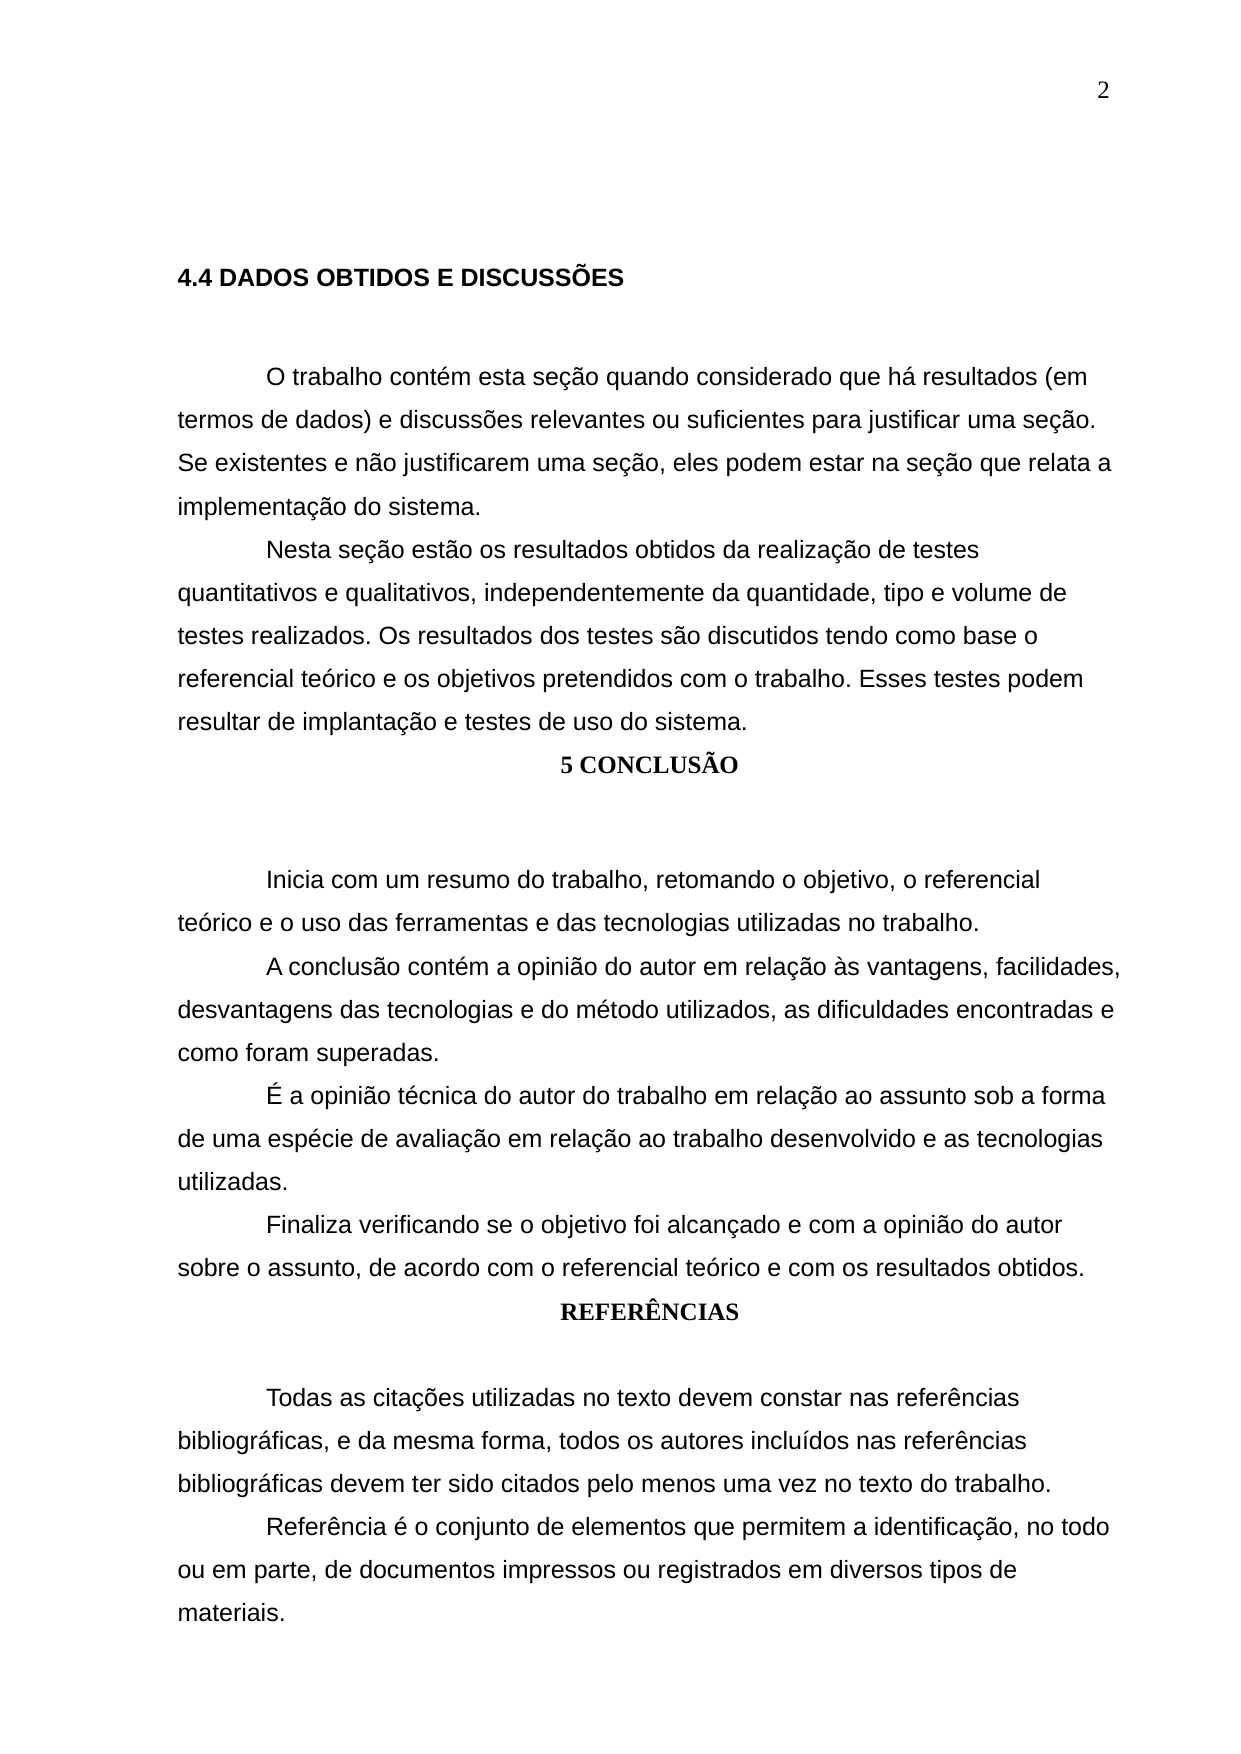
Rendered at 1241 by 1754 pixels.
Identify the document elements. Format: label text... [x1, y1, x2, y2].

subtitle 5 CONCLUSÃO [177, 750, 1122, 779]
text Todas as citações utilizadas no texto devem constar nas referências bibliográficas, e da mesma forma, todos os autores incluídos nas referências bibliográficas devem ter sido citados pelo menos uma vez no texto do trabalho. [177, 1383, 1122, 1498]
text Referência é o conjunto de elementos que permitem a identificação, no todo ou em parte, de documentos impressos ou registrados em diversos tipos de materiais. [177, 1512, 1122, 1627]
text A conclusão contém a opinião do autor em relação às vantagens, facilidades, desvantagens das tecnologias e do método utilizados, as dificuldades encontradas e como foram superadas. [177, 952, 1122, 1067]
text O trabalho contém esta seção quando considerado que há resultados (em termos de dados) e discussões relevantes ou suficientes para justificar uma seção. Se existentes e não justificarem uma seção, eles podem estar na seção que relata a implementação do sistema. [177, 362, 1122, 520]
text Finaliza verificando se o objetivo foi alcançado e com a opinião do autor sobre o assunto, de acordo com o referencial teórico e com os resultados obtidos. [177, 1210, 1122, 1282]
text Inicia com um resumo do trabalho, retomando o objetivo, o referencial teórico e o uso das ferramentas e das tecnologias utilizadas no trabalho. [177, 865, 1122, 937]
text É a opinião técnica do autor do trabalho em relação ao assunto sob a forma de uma espécie de avaliação em relação ao trabalho desenvolvido e as tecnologias utilizadas. [177, 1081, 1122, 1196]
text Nesta seção estão os resultados obtidos da realização de testes quantitativos e qualitativos, independentemente da quantidade, tipo e volume de testes realizados. Os resultados dos testes são discutidos tendo como base o referencial teórico e os objetivos pretendidos com o trabalho. Esses testes podem resultar de implantação e testes de uso do sistema. [177, 535, 1122, 736]
subtitle REFERÊNCIAS [177, 1297, 1122, 1325]
subtitle 4.4 DADOS OBTIDOS E DISCUSSÕES [177, 263, 1122, 292]
